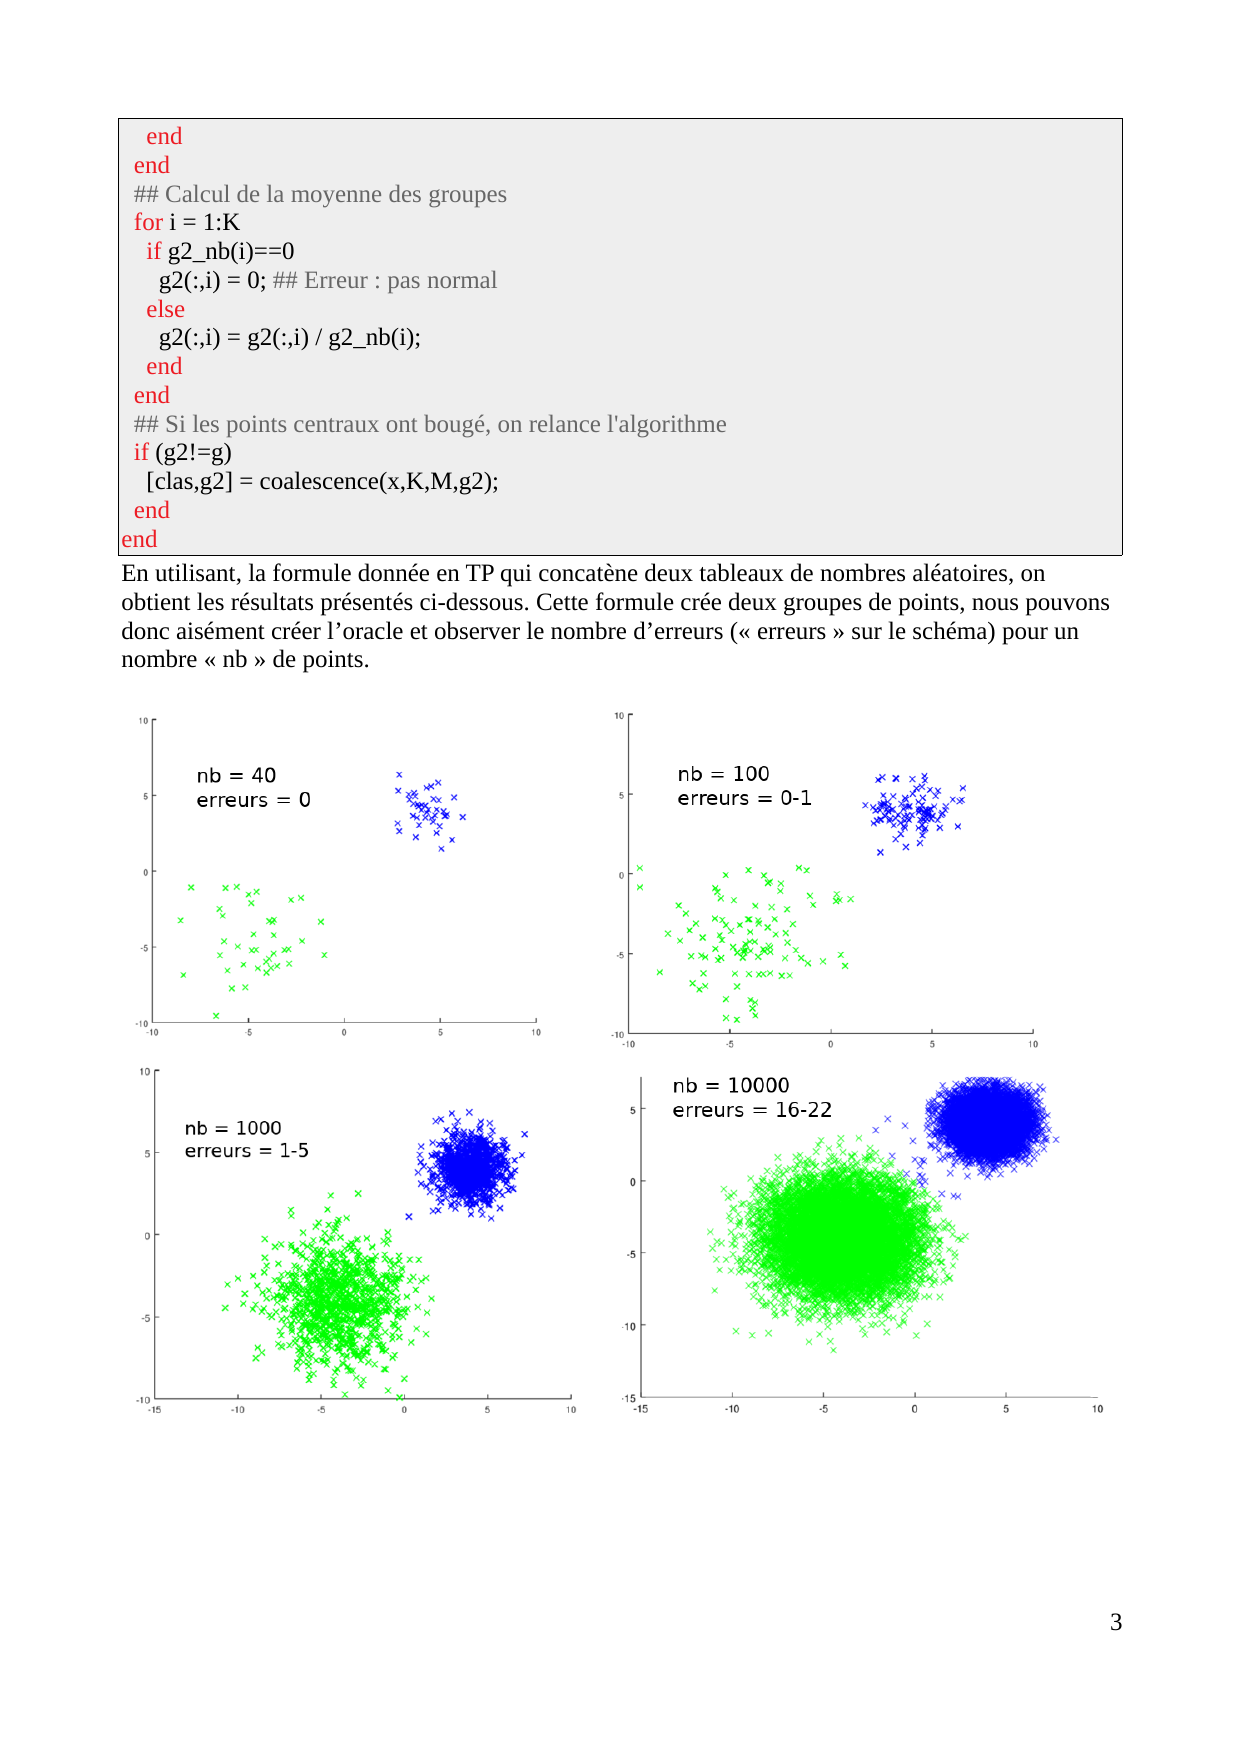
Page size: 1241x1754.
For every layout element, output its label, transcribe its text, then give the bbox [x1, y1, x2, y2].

text end [119, 492, 1122, 521]
picture [121, 703, 1120, 1453]
text end [119, 119, 1122, 147]
text end [119, 377, 1122, 406]
text g2(:,i) = g2(:,i) / g2_nb(i); [119, 319, 1122, 348]
text for i = 1:K [119, 204, 1122, 233]
text if g2_nb(i)==0 [119, 233, 1122, 262]
text En utilisant, la formule donnée en TP qui concatène deux tableaux de nombres aléatoires, on obtient les résultats présentés ci-dessous. Cette formule crée deux groupes de points, nous pouvons donc aisément créer l’oracle et observer le nombre d’erreurs (« erreurs » sur le schéma) pour un nombre « nb » de points. [118, 556, 1122, 676]
text g2(:,i) = 0; ## Erreur : pas normal [119, 262, 1122, 291]
text end [119, 348, 1122, 377]
text ## Si les points centraux ont bougé, on relance l'algorithme [119, 406, 1122, 434]
text ## Calcul de la moyenne des groupes [119, 176, 1122, 204]
text [clas,g2] = coalescence(x,K,M,g2); [119, 463, 1122, 492]
text end [119, 521, 1122, 555]
text else [119, 291, 1122, 319]
text end [119, 147, 1122, 176]
text if (g2!=g) [119, 434, 1122, 463]
